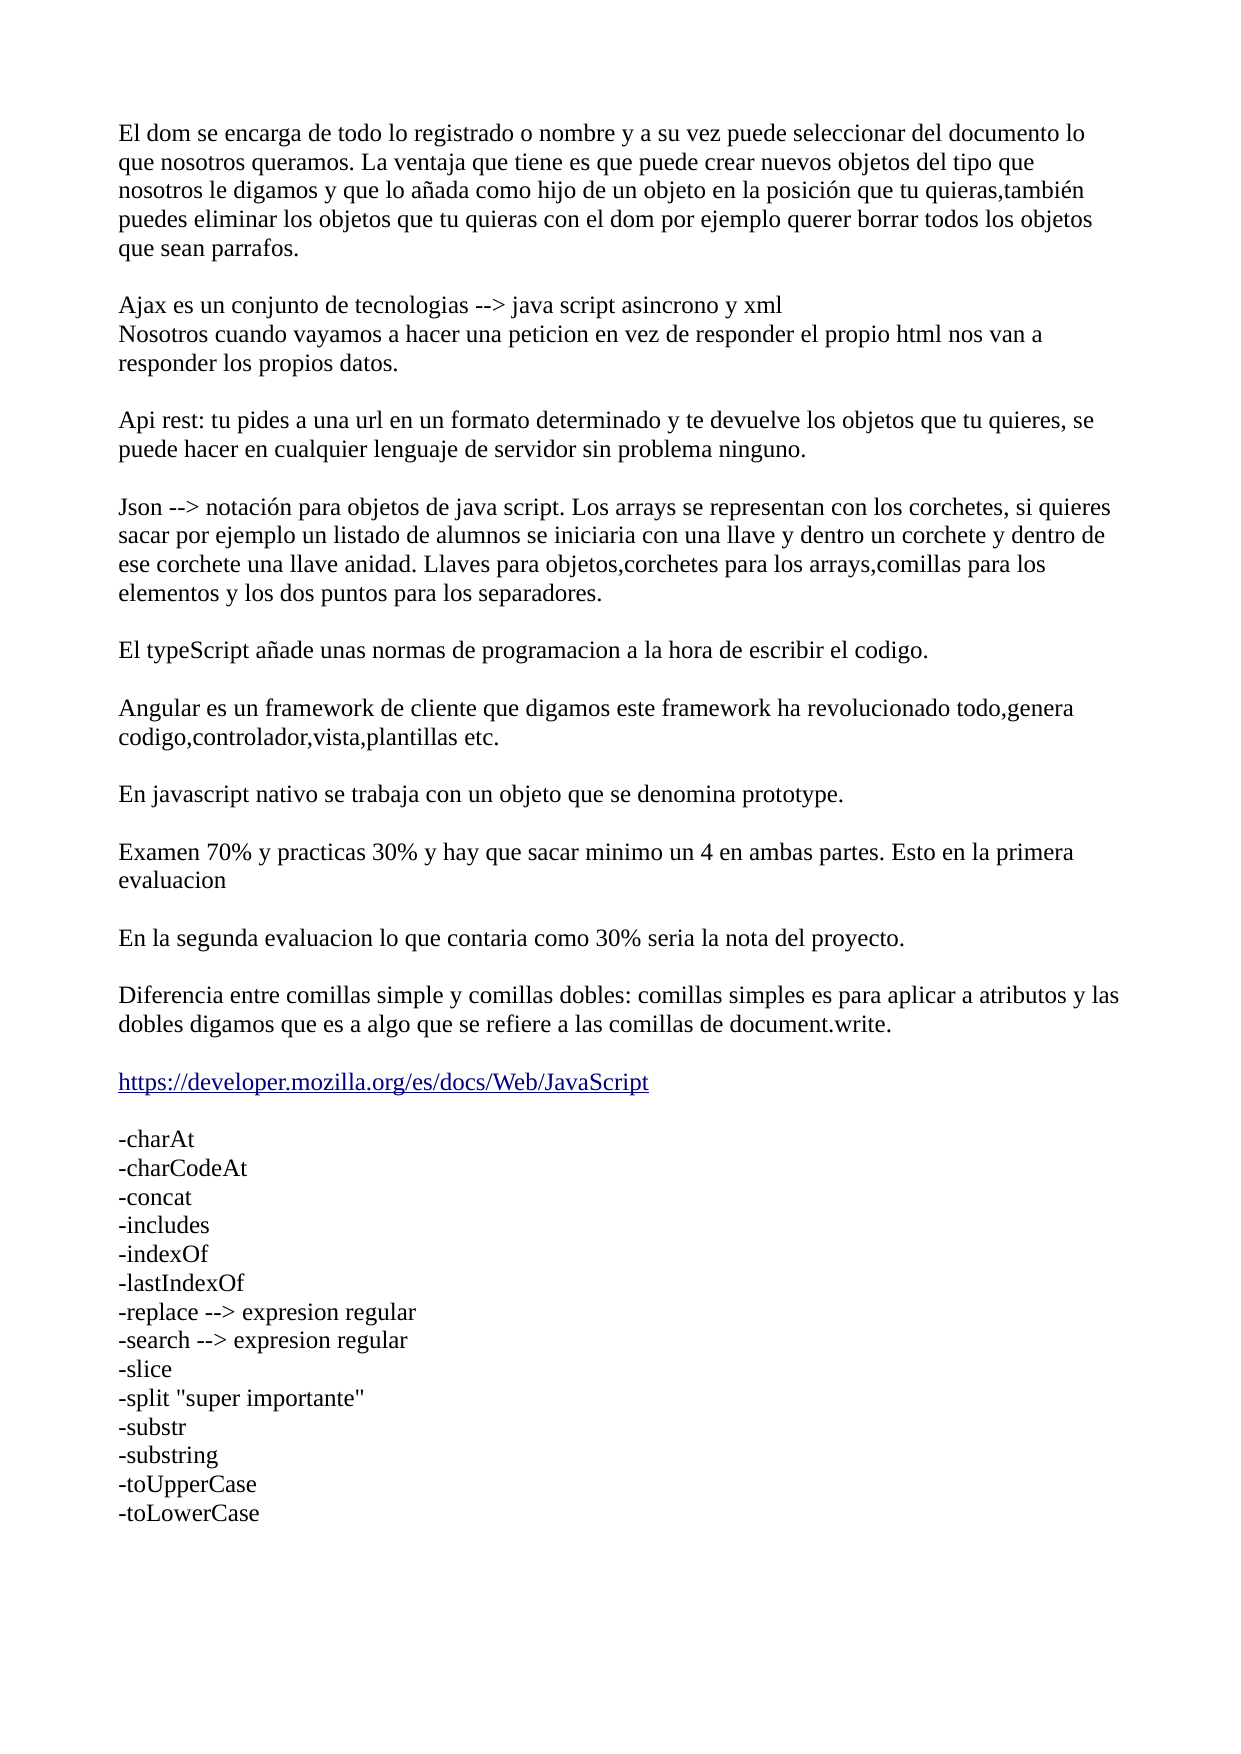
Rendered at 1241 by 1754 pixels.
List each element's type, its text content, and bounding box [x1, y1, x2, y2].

text -search --> expresion regular [118, 1326, 1122, 1354]
text Nosotros cuando vayamos a hacer una peticion en vez de responder el propio html nos van a responder los propios datos. [118, 319, 1122, 377]
text -charCodeAt [118, 1153, 1122, 1182]
text -charAt [118, 1124, 1122, 1153]
text En la segunda evaluacion lo que contaria como 30% seria la nota del proyecto. [118, 923, 1122, 952]
text Diferencia entre comillas simple y comillas dobles: comillas simples es para aplicar a atributos y las dobles digamos que es a algo que se refiere a las comillas de document.write. [118, 981, 1122, 1038]
text -toLowerCase [118, 1498, 1122, 1527]
text -toUpperCase [118, 1469, 1122, 1498]
text Json --> notación para objetos de java script. Los arrays se representan con los corchetes, si quieres sacar por ejemplo un listado de alumnos se iniciaria con una llave y dentro un corchete y dentro de ese corchete una llave anidad. Llaves para objetos,corchetes para los arrays,comillas para los elementos y los dos puntos para los separadores. [118, 492, 1122, 607]
text Angular es un framework de cliente que digamos este framework ha revolucionado todo,genera codigo,controlador,vista,plantillas etc. [118, 693, 1122, 751]
text En javascript nativo se trabaja con un objeto que se denomina prototype. [118, 779, 1122, 808]
text -substr [118, 1412, 1122, 1441]
text El typeScript añade unas normas de programacion a la hora de escribir el codigo. [118, 636, 1122, 664]
text Api rest: tu pides a una url en un formato determinado y te devuelve los objetos que tu quieres, se puede hacer en cualquier lenguaje de servidor sin problema ninguno. [118, 406, 1122, 463]
text -concat [118, 1182, 1122, 1211]
text -replace --> expresion regular [118, 1297, 1122, 1326]
text -indexOf [118, 1239, 1122, 1268]
text https://developer.mozilla.org/es/docs/Web/JavaScript [118, 1067, 1122, 1096]
text -split "super importante" [118, 1383, 1122, 1412]
text -slice [118, 1354, 1122, 1383]
text -includes [118, 1211, 1122, 1239]
text Ajax es un conjunto de tecnologias --> java script asincrono y xml [118, 291, 1122, 319]
text -substring [118, 1441, 1122, 1469]
text Examen 70% y practicas 30% y hay que sacar minimo un 4 en ambas partes. Esto en la primera evaluacion [118, 837, 1122, 894]
text -lastIndexOf [118, 1268, 1122, 1297]
text El dom se encarga de todo lo registrado o nombre y a su vez puede seleccionar del documento lo que nosotros queramos. La ventaja que tiene es que puede crear nuevos objetos del tipo que nosotros le digamos y que lo añada como hijo de un objeto en la posición que tu quieras,también puedes eliminar los objetos que tu quieras con el dom por ejemplo querer borrar todos los objetos que sean parrafos. [118, 118, 1122, 262]
